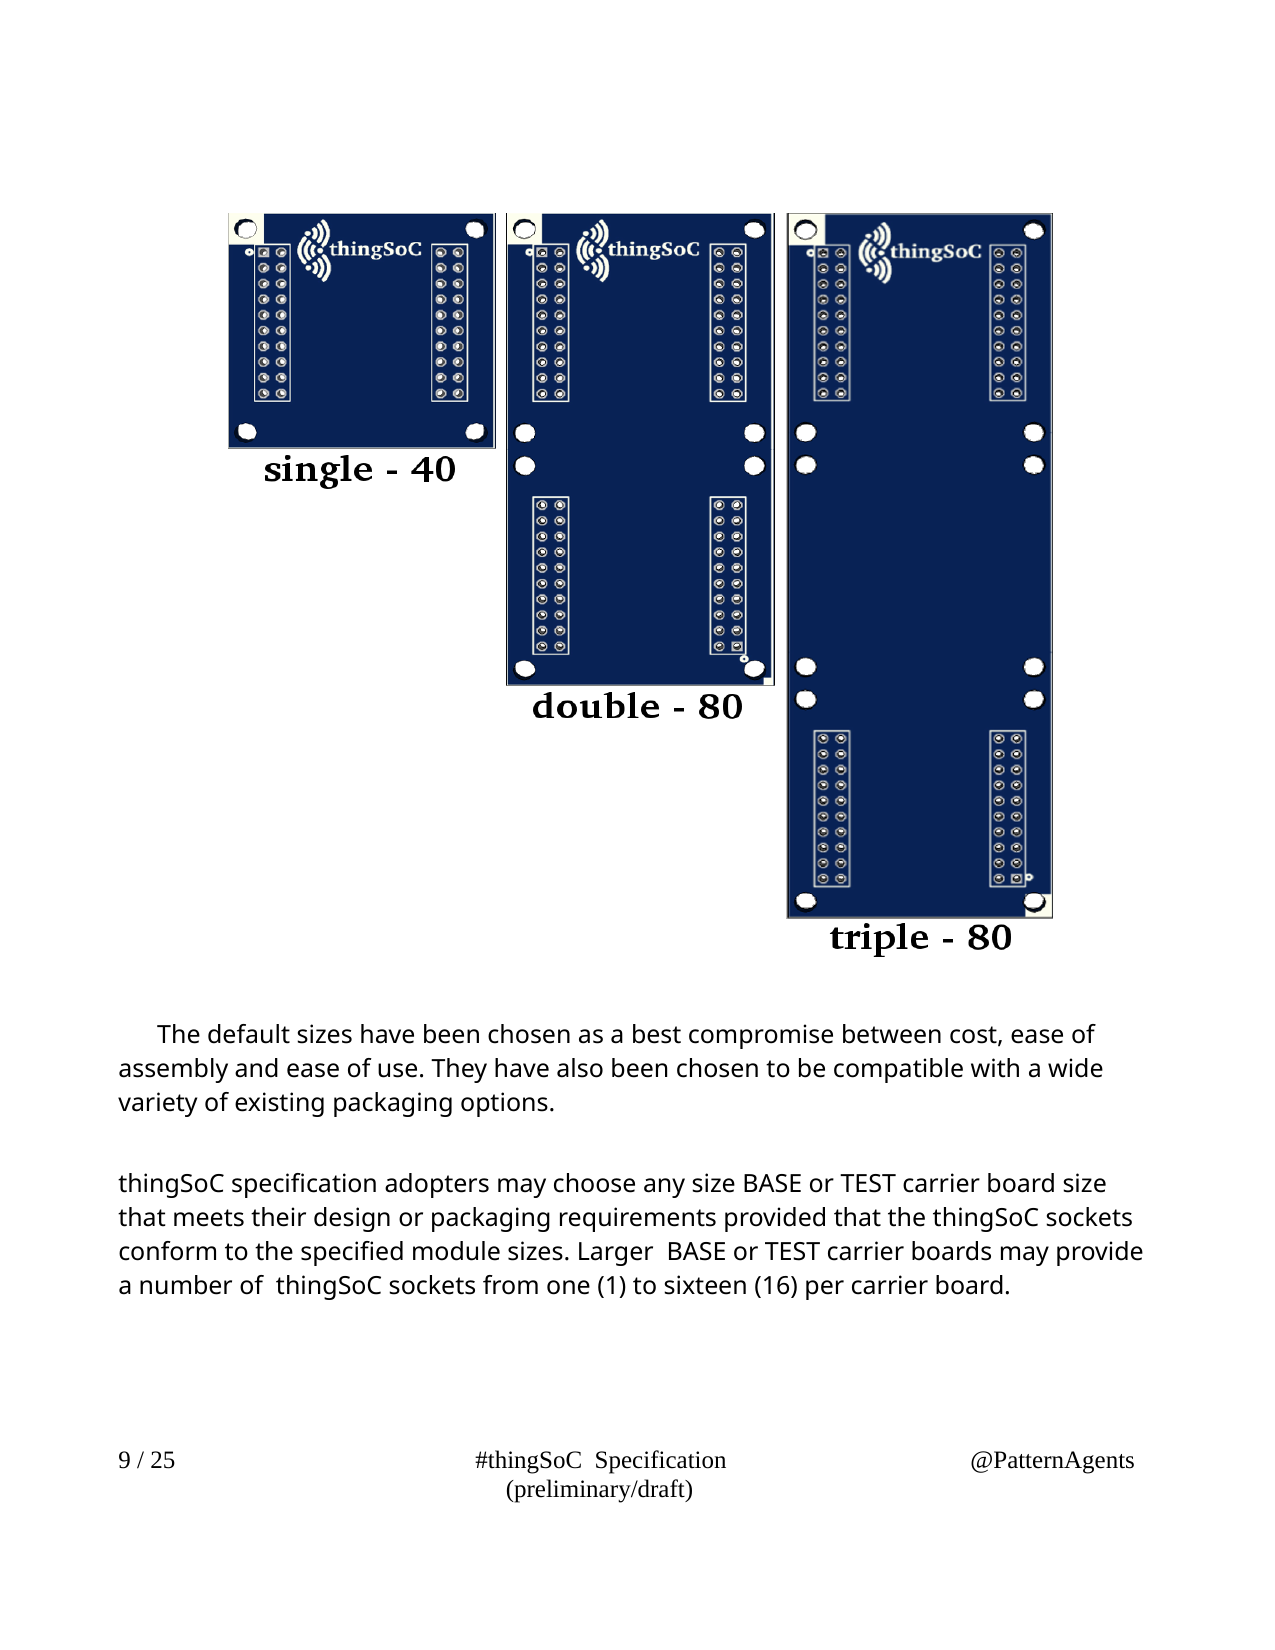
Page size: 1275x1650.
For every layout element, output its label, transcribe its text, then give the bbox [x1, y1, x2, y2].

text The default sizes have been chosen as a best compromise between cost, ease of assembly and ease of use. They have also been chosen to be compatible with a wide variety of existing packaging options. [118, 1017, 1157, 1153]
text thingSoC specification adopters may choose any size BASE or TEST carrier board size that meets their design or packaging requirements provided that the thingSoC sockets conform to the specified module sizes. Larger BASE or TEST carrier boards may provide a number of thingSoC sockets from one (1) to sixteen (16) per carrier board. [118, 1166, 1157, 1302]
picture [218, 211, 1057, 971]
